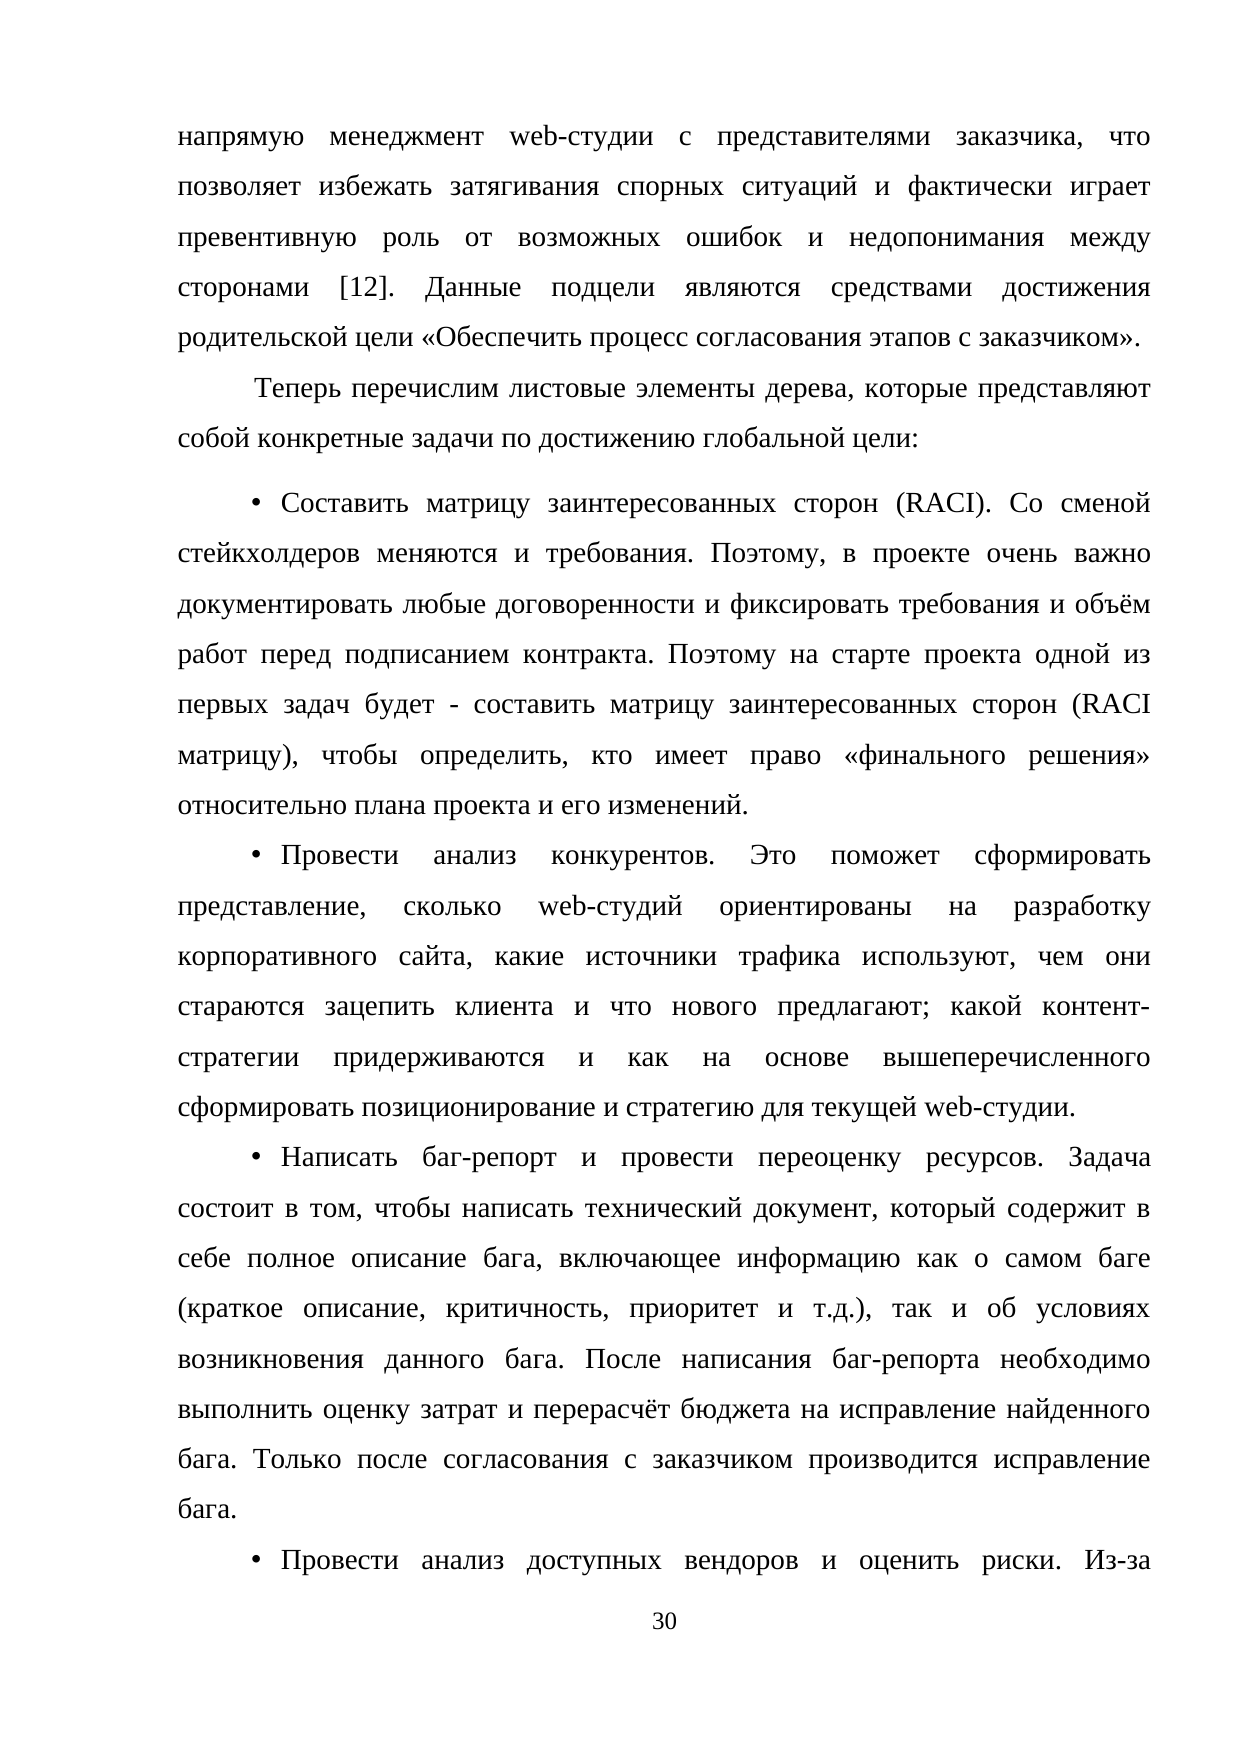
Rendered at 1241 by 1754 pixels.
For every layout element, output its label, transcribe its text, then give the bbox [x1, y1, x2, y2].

text Теперь перечислим листовые элементы дерева, которые представляют собой конкретные задачи по достижению глобальной цели: [177, 370, 1152, 453]
list Провести анализ конкурентов. Это поможет сформировать представление, сколько web-студий ориентированы на разработку корпоративного сайта, какие источники трафика используют, чем они стараются зацепить клиента и что нового предлагают; какой контент-стратегии придерживаются и как на основе вышеперечисленного сформировать позиционирование и стратегию для текущей web-студии. [177, 837, 1152, 1123]
list Провести анализ доступных вендоров и оценить риски. Из-за [177, 1542, 1152, 1576]
list Написать баг-репорт и провести переоценку ресурсов. Задача состоит в том, чтобы написать технический документ, который содержит в себе полное описание бага, включающее информацию как о самом баге (краткое описание, критичность, приоритет и т.д.), так и об условиях возникновения данного бага. После написания баг-репорта необходимо выполнить оценку затрат и перерасчёт бюджета на исправление найденного бага. Только после согласования с заказчиком производится исправление бага. [177, 1139, 1152, 1525]
list напрямую менеджмент web-студии с представителями заказчика, что позволяет избежать затягивания спорных ситуаций и фактически играет превентивную роль от возможных ошибок и недопонимания между сторонами [12]. Данные подцели являются средствами достижения родительской цели «Обеспечить процесс согласования этапов с заказчиком». [177, 118, 1152, 353]
list Составить матрицу заинтересованных сторон (RACI). Со сменой стейкхолдеров меняются и требования. Поэтому, в проекте очень важно документировать любые договоренности и фиксировать требования и объём работ перед подписанием контракта. Поэтому на старте проекта одной из первых задач будет - составить матрицу заинтересованных сторон (RACI матрицу), чтобы определить, кто имеет право «финального решения» относительно плана проекта и его изменений. [177, 485, 1152, 821]
